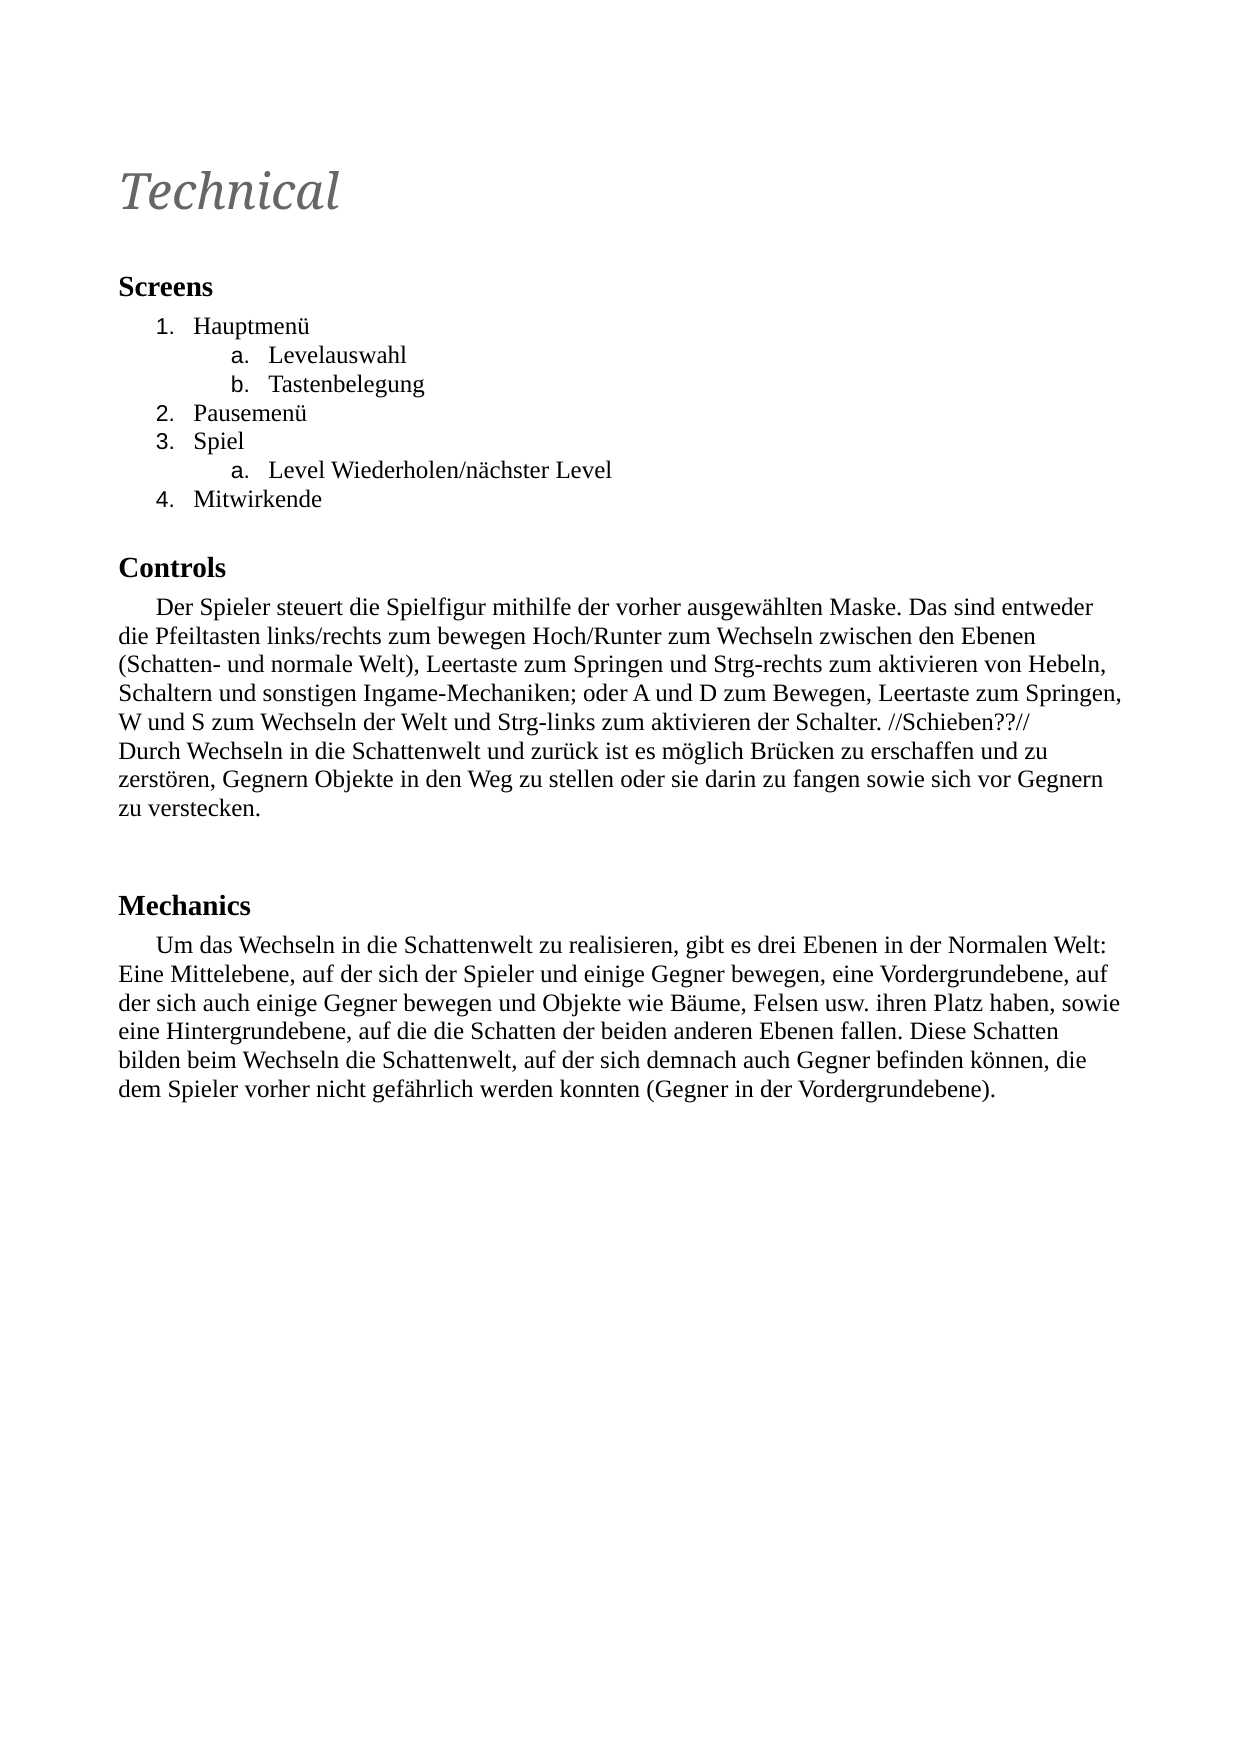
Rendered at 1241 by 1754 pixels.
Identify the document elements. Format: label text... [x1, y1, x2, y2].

list Spiel [156, 426, 1122, 455]
subtitle Controls [118, 550, 1122, 584]
list Tastenbelegung [231, 369, 1122, 398]
text Um das Wechseln in die Schattenwelt zu realisieren, gibt es drei Ebenen in der Normalen Welt: [118, 930, 1122, 959]
list Pausemenü [156, 398, 1122, 426]
text Der Spieler steuert die Spielfigur mithilfe der vorher ausgewählten Maske. Das sind entweder die Pfeiltasten links/rechts zum bewegen Hoch/Runter zum Wechseln zwischen den Ebenen (Schatten- und normale Welt), Leertaste zum Springen und Strg-rechts zum aktivieren von Hebeln, Schaltern und sonstigen Ingame-Mechaniken; oder A und D zum Bewegen, Leertaste zum Springen, W und S zum Wechseln der Welt und Strg-links zum aktivieren der Schalter. //Schieben??// [118, 592, 1122, 736]
list Level Wiederholen/nächster Level [231, 455, 1122, 484]
subtitle Screens [118, 269, 1122, 303]
list Hauptmenü [156, 311, 1122, 340]
subtitle Mechanics [118, 888, 1122, 922]
list Levelauswahl [231, 340, 1122, 369]
list Mitwirkende [156, 484, 1122, 513]
text Eine Mittelebene, auf der sich der Spieler und einige Gegner bewegen, eine Vordergrundebene, auf der sich auch einige Gegner bewegen und Objekte wie Bäume, Felsen usw. ihren Platz haben, sowie eine Hintergrundebene, auf die die Schatten der beiden anderen Ebenen fallen. Diese Schatten bilden beim Wechseln die Schattenwelt, auf der sich demnach auch Gegner befinden können, die dem Spieler vorher nicht gefährlich werden konnten (Gegner in der Vordergrundebene). [118, 959, 1122, 1103]
subtitle Technical [118, 156, 1122, 224]
text Durch Wechseln in die Schattenwelt und zurück ist es möglich Brücken zu erschaffen und zu zerstören, Gegnern Objekte in den Weg zu stellen oder sie darin zu fangen sowie sich vor Gegnern zu verstecken. [118, 736, 1122, 822]
